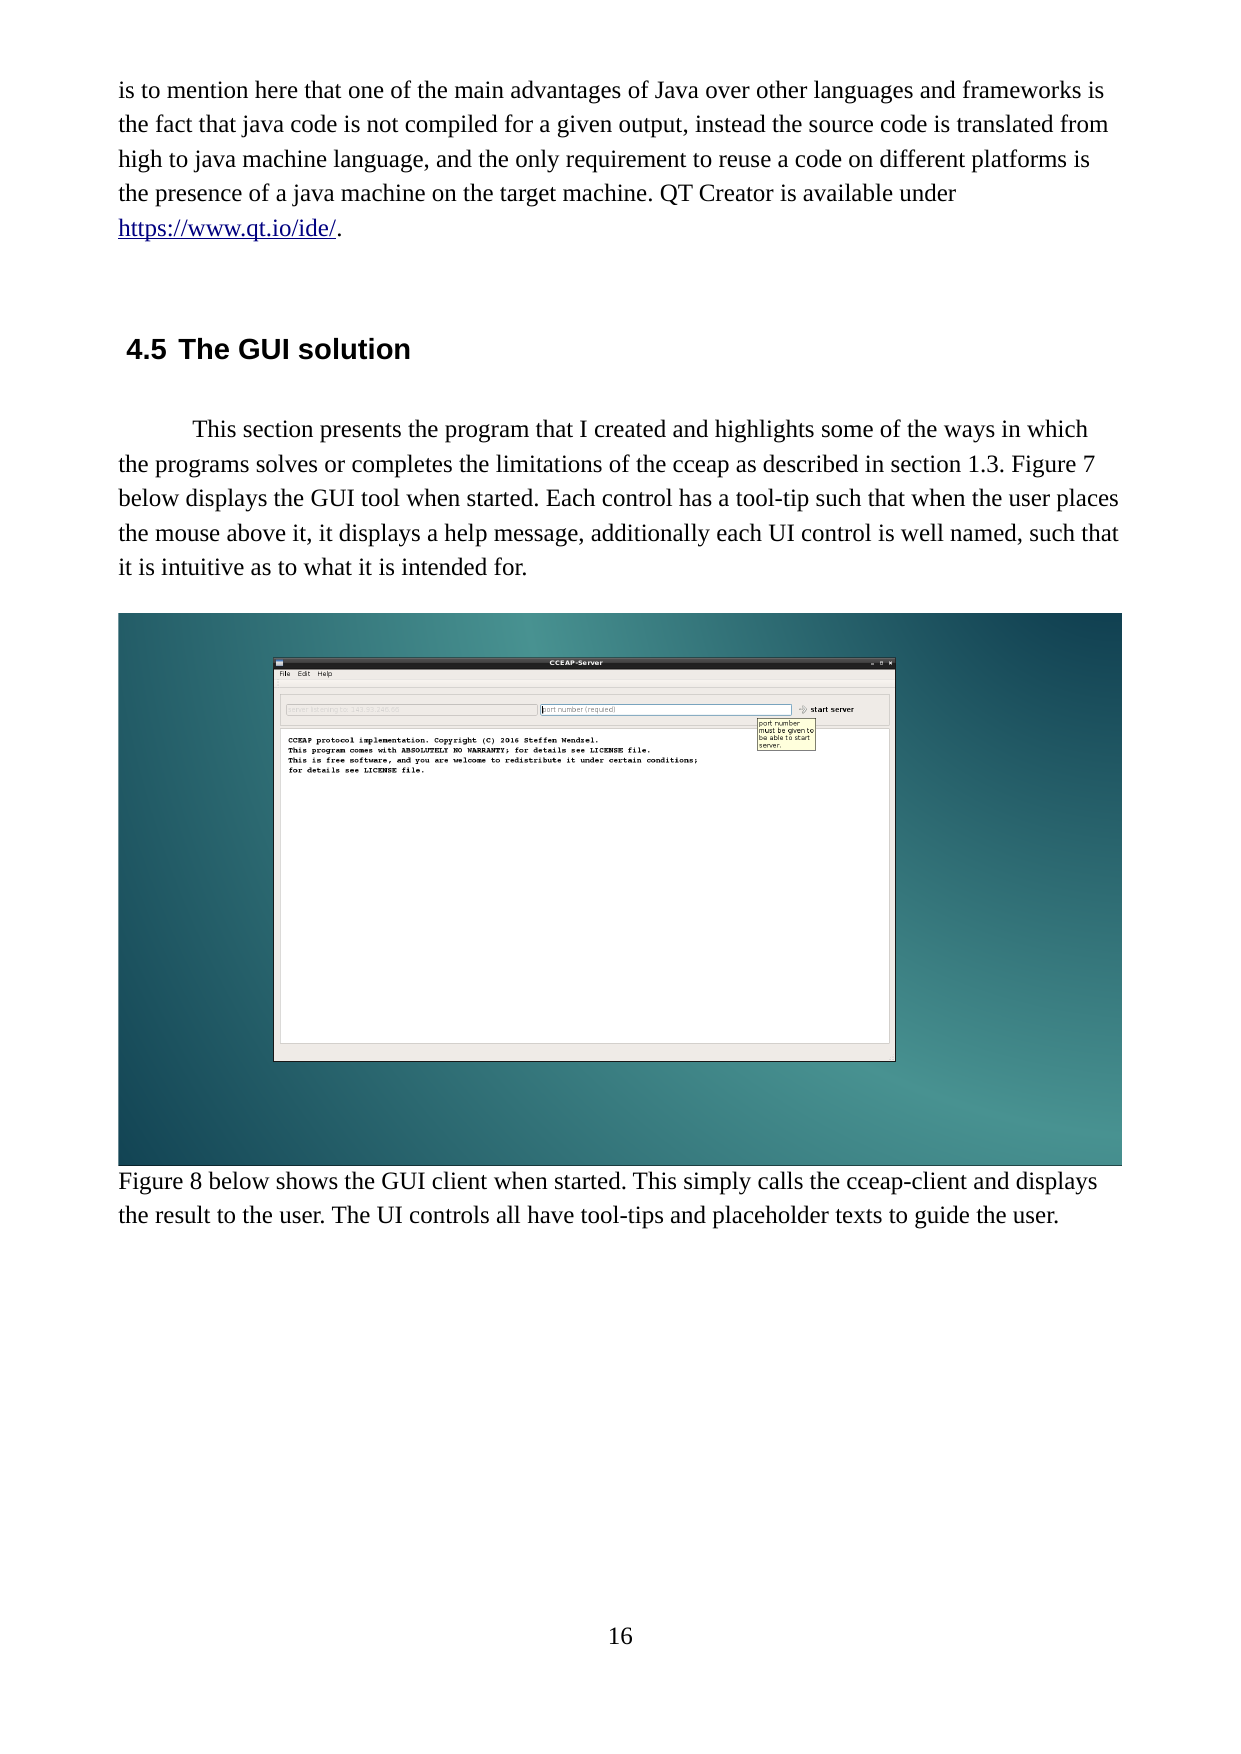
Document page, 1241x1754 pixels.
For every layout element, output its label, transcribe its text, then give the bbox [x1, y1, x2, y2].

text This section presents the program that I created and highlights some of the ways in which the programs solves or completes the limitations of the cceap as described in section 1.3. Figure 7 below displays the GUI tool when started. Each control has a tool-tip such that when the user places the mouse above it, it displays a help message, additionally each UI control is well named, such that it is intuitive as to what it is intended for. [118, 414, 1122, 581]
text Figure 8 below shows the GUI client when started. This simply calls the cceap-client and displays the result to the user. The UI controls all have tool-tips and placeholder texts to guide the user. [118, 1166, 1122, 1229]
text is to mention here that one of the main advantages of Java over other languages and frameworks is the fact that java code is not compiled for a given output, instead the source code is translated from high to java machine language, and the only requirement to reuse a code on different platforms is the presence of a java machine on the target machine. QT Creator is available under https://www.qt.io/ide/. [118, 75, 1122, 242]
subtitle The GUI solution [118, 332, 1122, 365]
